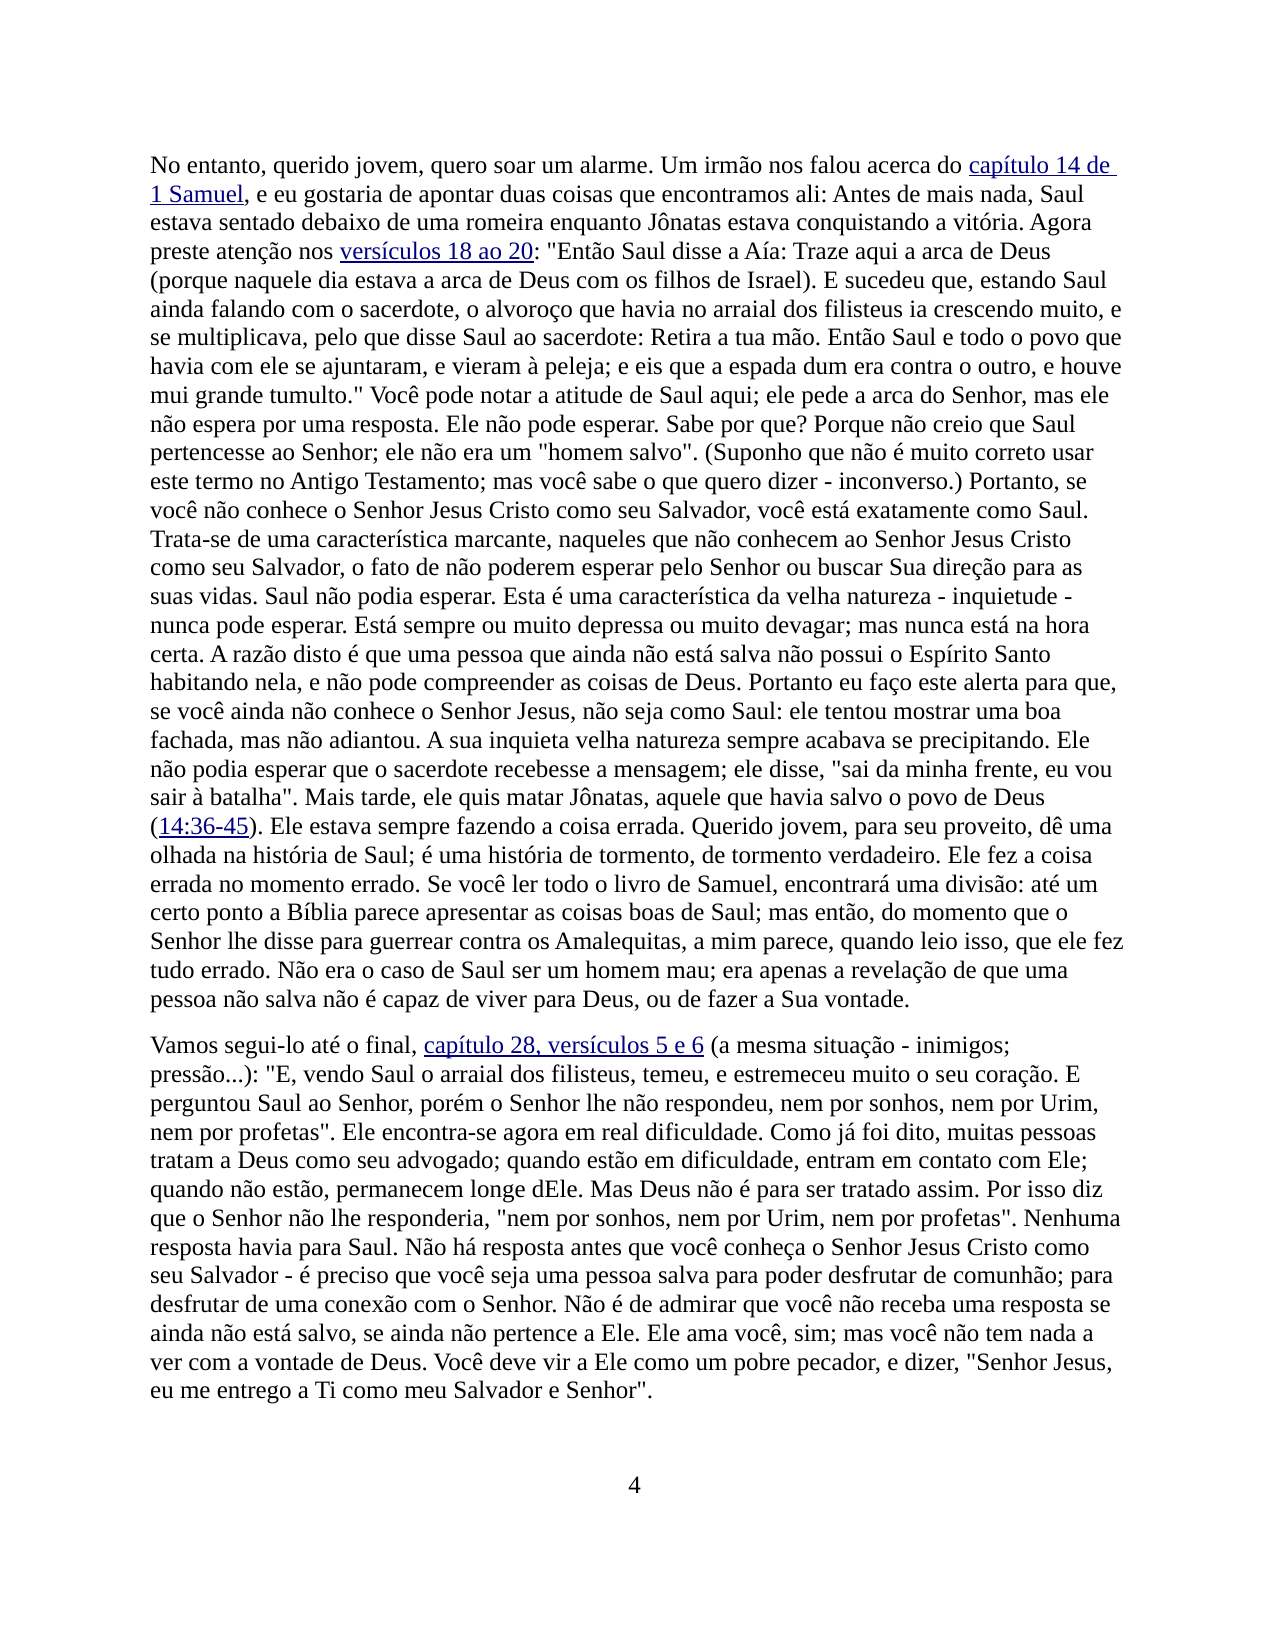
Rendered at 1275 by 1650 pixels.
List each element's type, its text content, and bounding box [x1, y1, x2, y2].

text No entanto, querido jovem, quero soar um alarme. Um irmão nos falou acerca do capítulo 14 de 1 Samuel, e eu gostaria de apontar duas coisas que encontramos ali: Antes de mais nada, Saul estava sentado debaixo de uma romeira enquanto Jônatas estava conquistando a vitória. Agora preste atenção nos versículos 18 ao 20: "Então Saul disse a Aía: Traze aqui a arca de Deus (porque naquele dia estava a arca de Deus com os filhos de Israel). E sucedeu que, estando Saul ainda falando com o sacerdote, o alvoroço que havia no arraial dos filisteus ia crescendo muito, e se multiplicava, pelo que disse Saul ao sacerdote: Retira a tua mão. Então Saul e todo o povo que havia com ele se ajuntaram, e vieram à peleja; e eis que a espada dum era contra o outro, e houve mui grande tumulto." Você pode notar a atitude de Saul aqui; ele pede a arca do Senhor, mas ele não espera por uma resposta. Ele não pode esperar. Sabe por que? Porque não creio que Saul pertencesse ao Senhor; ele não era um "homem salvo". (Suponho que não é muito correto usar este termo no Antigo Testamento; mas você sabe o que quero dizer - inconverso.) Portanto, se você não conhece o Senhor Jesus Cristo como seu Salvador, você está exatamente como Saul. Trata-se de uma característica marcante, naqueles que não conhecem ao Senhor Jesus Cristo como seu Salvador, o fato de não poderem esperar pelo Senhor ou buscar Sua direção para as suas vidas. Saul não podia esperar. Esta é uma característica da velha natureza - inquietude - nunca pode esperar. Está sempre ou muito depressa ou muito devagar; mas nunca está na hora certa. A razão disto é que uma pessoa que ainda não está salva não possui o Espírito Santo habitando nela, e não pode compreender as coisas de Deus. Portanto eu faço este alerta para que, se você ainda não conhece o Senhor Jesus, não seja como Saul: ele tentou mostrar uma boa fachada, mas não adiantou. A sua inquieta velha natureza sempre acabava se precipitando. Ele não podia esperar que o sacerdote recebesse a mensagem; ele disse, "sai da minha frente, eu vou sair à batalha". Mais tarde, ele quis matar Jônatas, aquele que havia salvo o povo de Deus (14:36-45). Ele estava sempre fazendo a coisa errada. Querido jovem, para seu proveito, dê uma olhada na história de Saul; é uma história de tormento, de tormento verdadeiro. Ele fez a coisa errada no momento errado. Se você ler todo o livro de Samuel, encontrará uma divisão: até um certo ponto a Bíblia parece apresentar as coisas boas de Saul; mas então, do momento que o Senhor lhe disse para guerrear contra os Amalequitas, a mim parece, quando leio isso, que ele fez tudo errado. Não era o caso de Saul ser um homem mau; era apenas a revelação de que uma pessoa não salva não é capaz de viver para Deus, ou de fazer a Sua vontade. [150, 150, 1125, 1012]
text Vamos segui-lo até o final, capítulo 28, versículos 5 e 6 (a mesma situação - inimigos; pressão...): "E, vendo Saul o arraial dos filisteus, temeu, e estremeceu muito o seu coração. E perguntou Saul ao Senhor, porém o Senhor lhe não respondeu, nem por sonhos, nem por Urim, nem por profetas". Ele encontra-se agora em real dificuldade. Como já foi dito, muitas pessoas tratam a Deus como seu advogado; quando estão em dificuldade, entram em contato com Ele; quando não estão, permanecem longe dEle. Mas Deus não é para ser tratado assim. Por isso diz que o Senhor não lhe responderia, "nem por sonhos, nem por Urim, nem por profetas". Nenhuma resposta havia para Saul. Não há resposta antes que você conheça o Senhor Jesus Cristo como seu Salvador - é preciso que você seja uma pessoa salva para poder desfrutar de comunhão; para desfrutar de uma conexão com o Senhor. Não é de admirar que você não receba uma resposta se ainda não está salvo, se ainda não pertence a Ele. Ele ama você, sim; mas você não tem nada a ver com a vontade de Deus. Você deve vir a Ele como um pobre pecador, e dizer, "Senhor Jesus, eu me entrego a Ti como meu Salvador e Senhor". [150, 1030, 1125, 1404]
